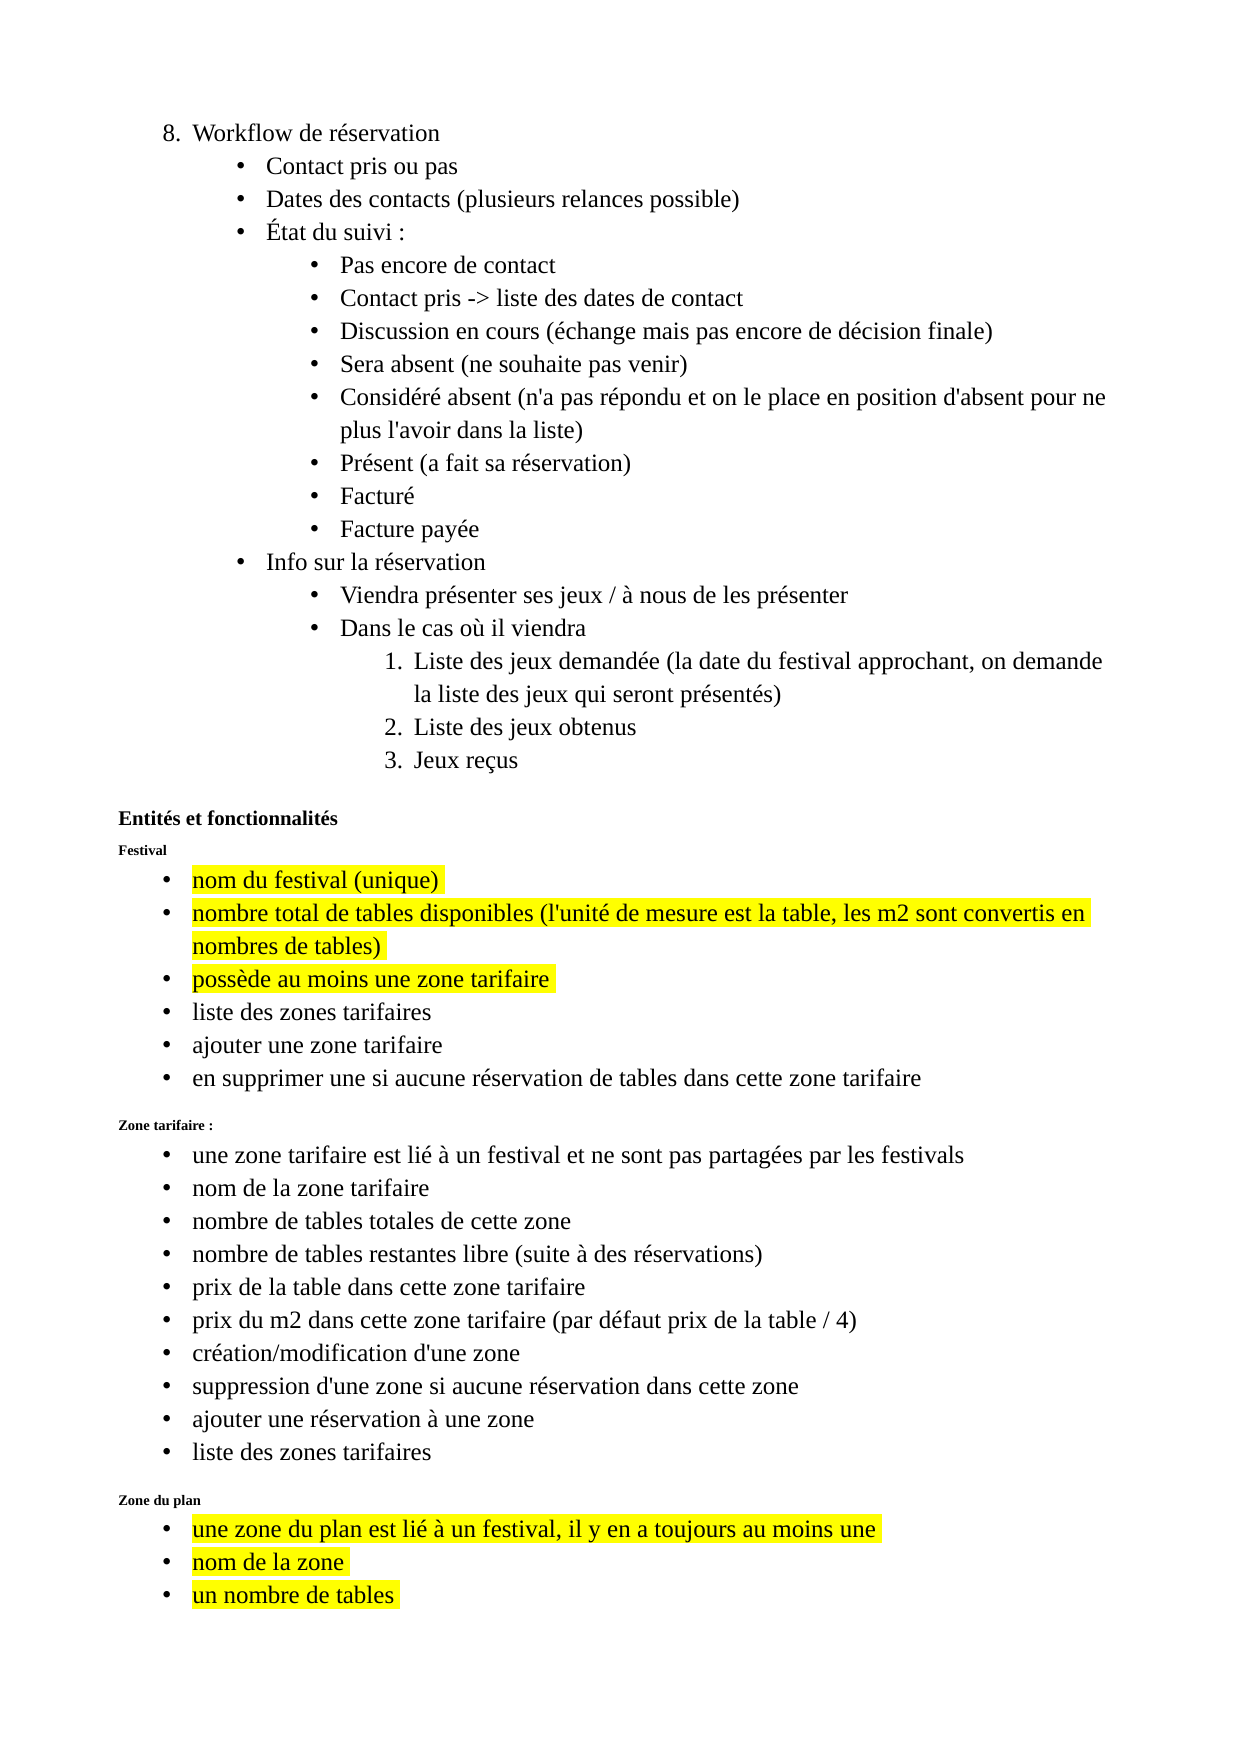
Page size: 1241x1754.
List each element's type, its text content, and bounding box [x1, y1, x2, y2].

subtitle Zone du plan [118, 1491, 1122, 1508]
subtitle Festival [118, 842, 1122, 859]
list liste des zones tarifaires [162, 997, 1122, 1026]
list nom de la zone [162, 1547, 1122, 1576]
list liste des zones tarifaires [162, 1437, 1122, 1466]
list Info sur la réservation [236, 547, 1122, 576]
list Liste des jeux demandée (la date du festival approchant, on demande la liste des jeux qui seront présentés) [384, 646, 1122, 708]
list une zone tarifaire est lié à un festival et ne sont pas partagées par les festivals [162, 1140, 1122, 1169]
list Jeux reçus [384, 746, 1122, 774]
list Liste des jeux obtenus [384, 712, 1122, 741]
list Discussion en cours (échange mais pas encore de décision finale) [310, 316, 1122, 345]
list nombre de tables restantes libre (suite à des réservations) [162, 1239, 1122, 1268]
list Facturé [310, 481, 1122, 510]
list suppression d'une zone si aucune réservation dans cette zone [162, 1371, 1122, 1400]
list ajouter une zone tarifaire [162, 1030, 1122, 1059]
list État du suivi : [236, 217, 1122, 246]
list Dates des contacts (plusieurs relances possible) [236, 184, 1122, 213]
list Workflow de réservation [162, 118, 1122, 147]
list Présent (a fait sa réservation) [310, 448, 1122, 477]
list Sera absent (ne souhaite pas venir) [310, 349, 1122, 378]
list prix de la table dans cette zone tarifaire [162, 1272, 1122, 1301]
list prix du m2 dans cette zone tarifaire (par défaut prix de la table / 4) [162, 1305, 1122, 1334]
list création/modification d'une zone [162, 1338, 1122, 1367]
list nombre total de tables disponibles (l'unité de mesure est la table, les m2 sont convertis en nombres de tables) [162, 898, 1122, 960]
list une zone du plan est lié à un festival, il y en a toujours au moins une [162, 1514, 1122, 1543]
list nom de la zone tarifaire [162, 1173, 1122, 1202]
list Contact pris -> liste des dates de contact [310, 283, 1122, 312]
list Contact pris ou pas [236, 151, 1122, 180]
list nombre de tables totales de cette zone [162, 1206, 1122, 1235]
subtitle Entités et fonctionnalités [118, 806, 1122, 830]
list ajouter une réservation à une zone [162, 1404, 1122, 1433]
subtitle Zone tarifaire : [118, 1117, 1122, 1134]
list Dans le cas où il viendra [310, 613, 1122, 642]
list Viendra présenter ses jeux / à nous de les présenter [310, 580, 1122, 609]
list possède au moins une zone tarifaire [162, 964, 1122, 993]
list Considéré absent (n'a pas répondu et on le place en position d'absent pour ne plus l'avoir dans la liste) [310, 382, 1122, 444]
list Facture payée [310, 514, 1122, 543]
list Pas encore de contact [310, 250, 1122, 279]
list un nombre de tables [162, 1580, 1122, 1609]
list nom du festival (unique) [162, 865, 1122, 894]
list en supprimer une si aucune réservation de tables dans cette zone tarifaire [162, 1063, 1122, 1092]
